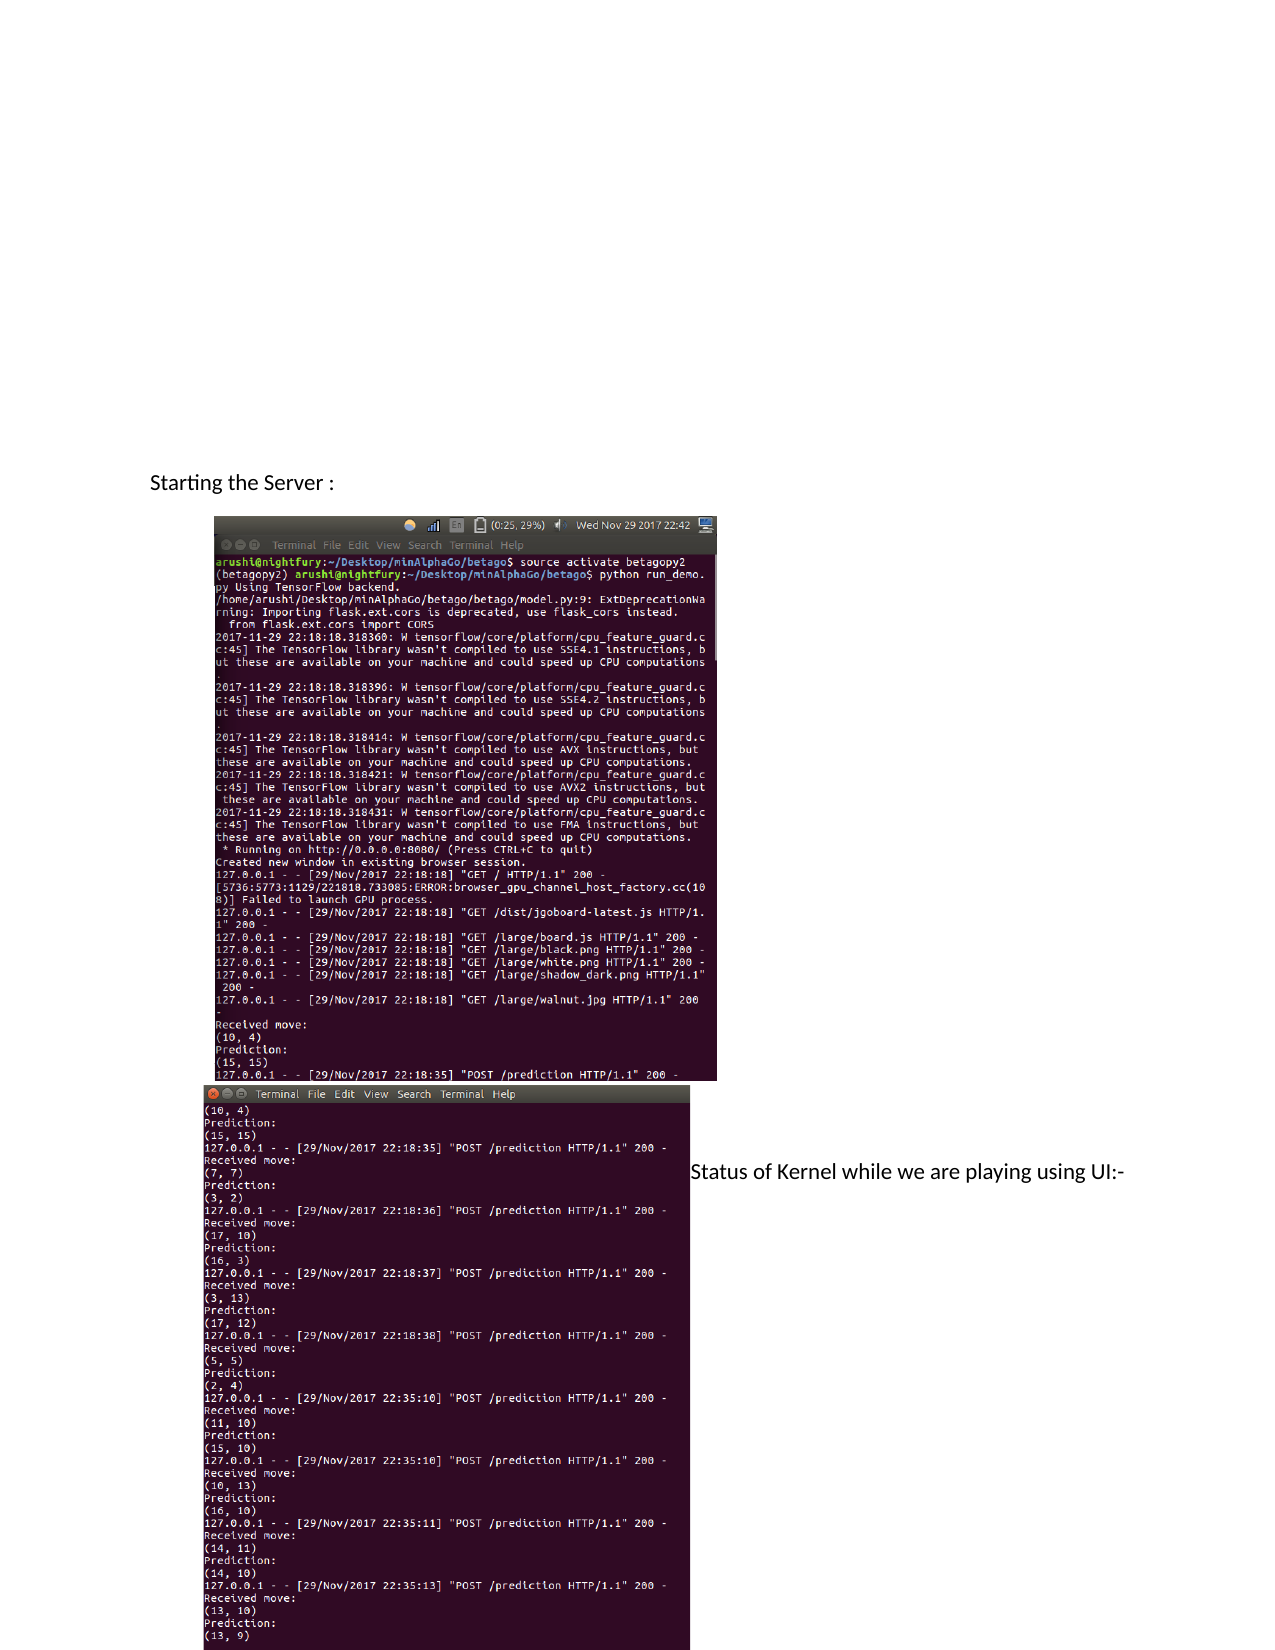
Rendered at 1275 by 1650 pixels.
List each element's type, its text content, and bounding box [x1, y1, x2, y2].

text Status of Kernel while we are playing using UI:- [204, 1157, 1125, 1185]
text Starting the Server : [150, 468, 1125, 496]
text [150, 1157, 203, 1185]
